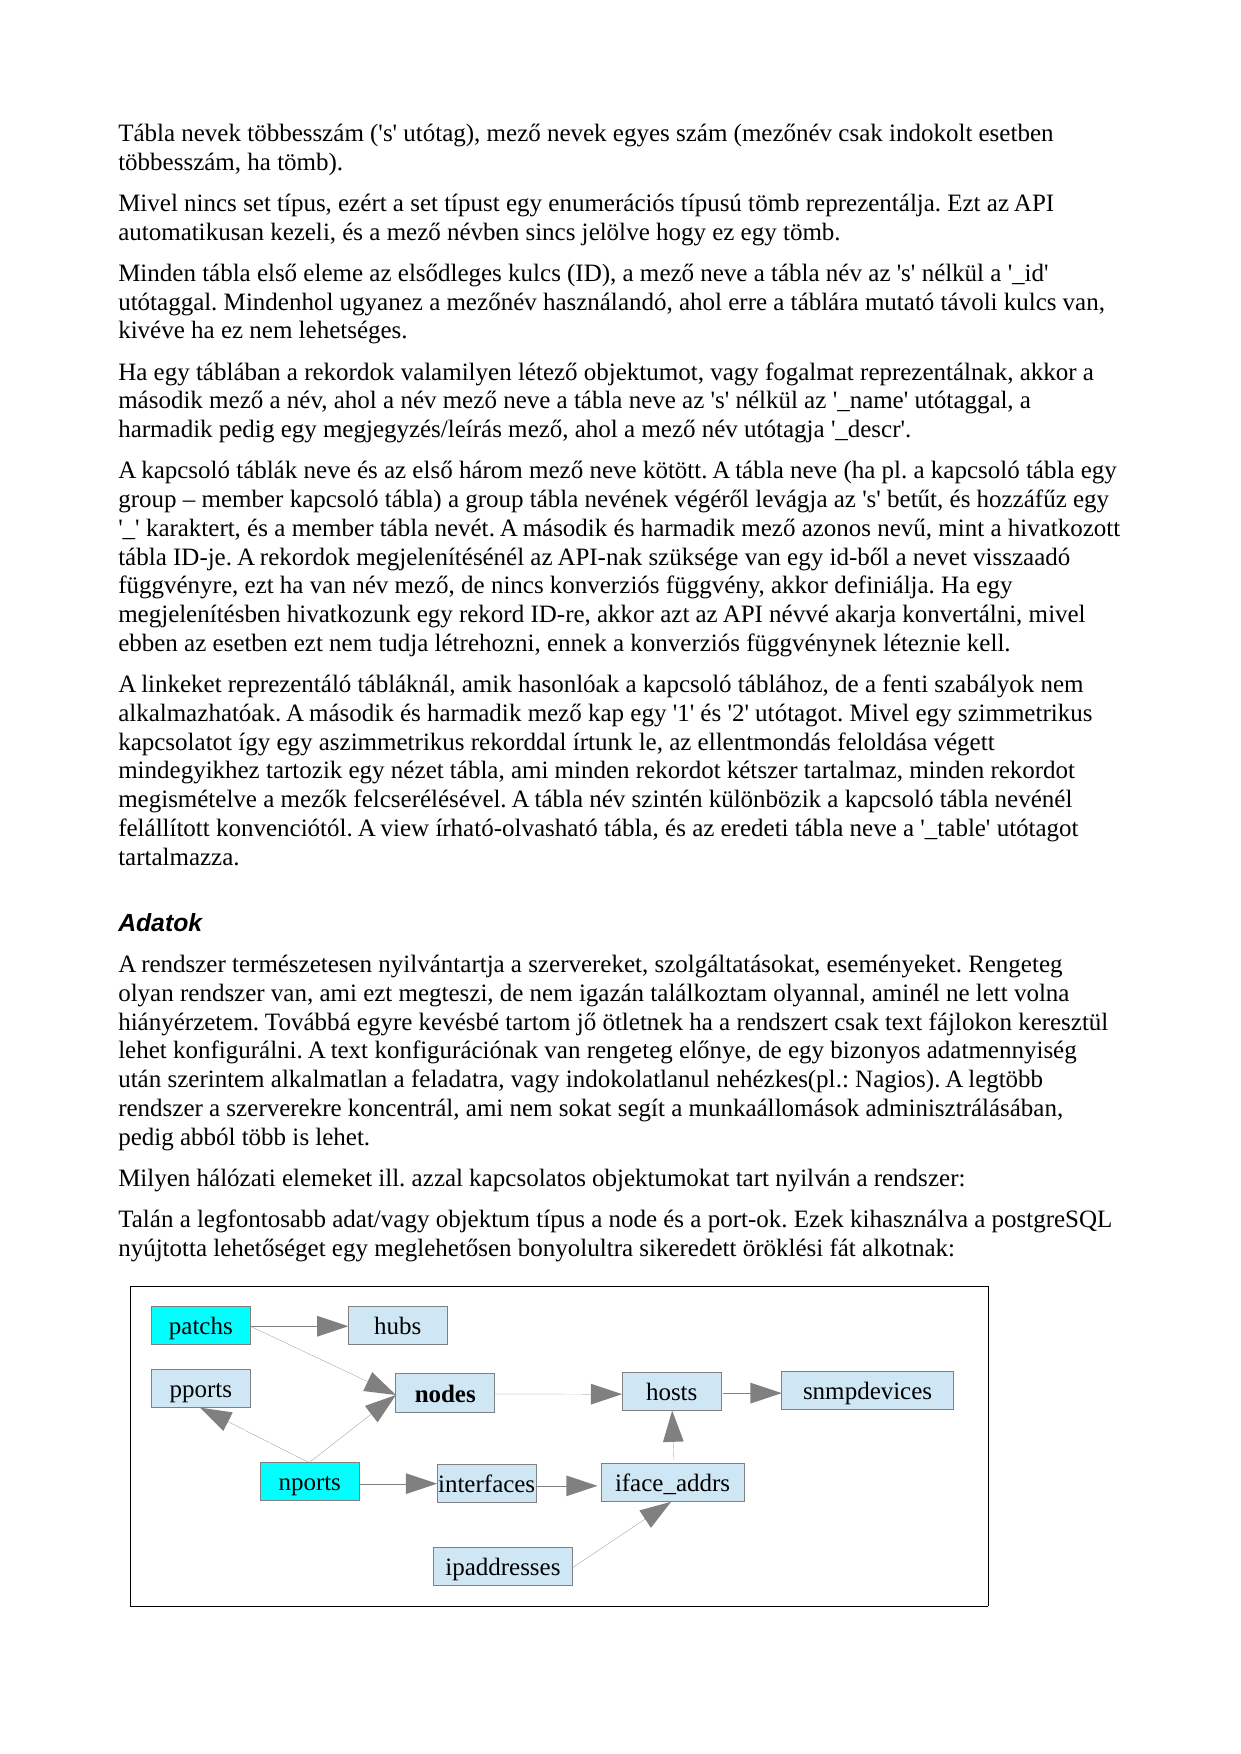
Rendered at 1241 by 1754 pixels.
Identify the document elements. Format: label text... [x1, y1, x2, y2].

subtitle Adatok [118, 908, 1122, 937]
text Minden tábla első eleme az elsődleges kulcs (ID), a mező neve a tábla név az 's' nélkül a '_id' utótaggal. Mindenhol ugyanez a mezőnév használandó, ahol erre a táblára mutató távoli kulcs van, kivéve ha ez nem lehetséges. [118, 258, 1122, 344]
text Milyen hálózati elemeket ill. azzal kapcsolatos objektumokat tart nyilván a rendszer: [118, 1163, 1122, 1192]
text A linkeket reprezentáló tábláknál, amik hasonlóak a kapcsoló táblához, de a fenti szabályok nem alkalmazhatóak. A második és harmadik mező kap egy '1' és '2' utótagot. Mivel egy szimmetrikus kapcsolatot így egy aszimmetrikus rekorddal írtunk le, az ellentmondás feloldása végett mindegyikhez tartozik egy nézet tábla, ami minden rekordot kétszer tartalmaz, minden rekordot megismételve a mezők felcserélésével. A tábla név szintén különbözik a kapcsoló tábla nevénél felállított konvenciótól. A view írható-olvasható tábla, és az eredeti tábla neve a '_table' utótagot tartalmazza. [118, 669, 1122, 871]
text A kapcsoló táblák neve és az első három mező neve kötött. A tábla neve (ha pl. a kapcsoló tábla egy group – member kapcsoló tábla) a group tábla nevének végéről levágja az 's' betűt, és hozzáfűz egy '_' karaktert, és a member tábla nevét. A második és harmadik mező azonos nevű, mint a hivatkozott tábla ID-je. A rekordok megjelenítésénél az API-nak szüksége van egy id-ből a nevet visszaadó függvényre, ezt ha van név mező, de nincs konverziós függvény, akkor definiálja. Ha egy megjelenítésben hivatkozunk egy rekord ID-re, akkor azt az API névvé akarja konvertálni, mivel ebben az esetben ezt nem tudja létrehozni, ennek a konverziós függvénynek léteznie kell. [118, 456, 1122, 657]
text Ha egy táblában a rekordok valamilyen létező objektumot, vagy fogalmat reprezentálnak, akkor a második mező a név, ahol a név mező neve a tábla neve az 's' nélkül az '_name' utótaggal, a harmadik pedig egy megjegyzés/leírás mező, ahol a mező név utótagja '_descr'. [118, 357, 1122, 443]
text Tábla nevek többesszám ('s' utótag), mező nevek egyes szám (mezőnév csak indokolt esetben többesszám, ha tömb). [118, 118, 1122, 176]
text A rendszer természetesen nyilvántartja a szervereket, szolgáltatásokat, eseményeket. Rengeteg olyan rendszer van, ami ezt megteszi, de nem igazán találkoztam olyannal, aminél ne lett volna hiányérzetem. Továbbá egyre kevésbé tartom jő ötletnek ha a rendszert csak text fájlokon keresztül lehet konfigurálni. A text konfigurációnak van rengeteg előnye, de egy bizonyos adatmennyiség után szerintem alkalmatlan a feladatra, vagy indokolatlanul nehézkes(pl.: Nagios). A legtöbb rendszer a szerverekre koncentrál, ami nem sokat segít a munkaállomások adminisztrálásában, pedig abból több is lehet. [118, 949, 1122, 1150]
text Mivel nincs set típus, ezért a set típust egy enumerációs típusú tömb reprezentálja. Ezt az API automatikusan kezeli, és a mező névben sincs jelölve hogy ez egy tömb. [118, 188, 1122, 246]
text Talán a legfontosabb adat/vagy objektum típus a node és a port-ok. Ezek kihasználva a postgreSQL nyújtotta lehetőséget egy meglehetősen bonyolultra sikeredett öröklési fát alkotnak: [118, 1204, 1122, 1262]
